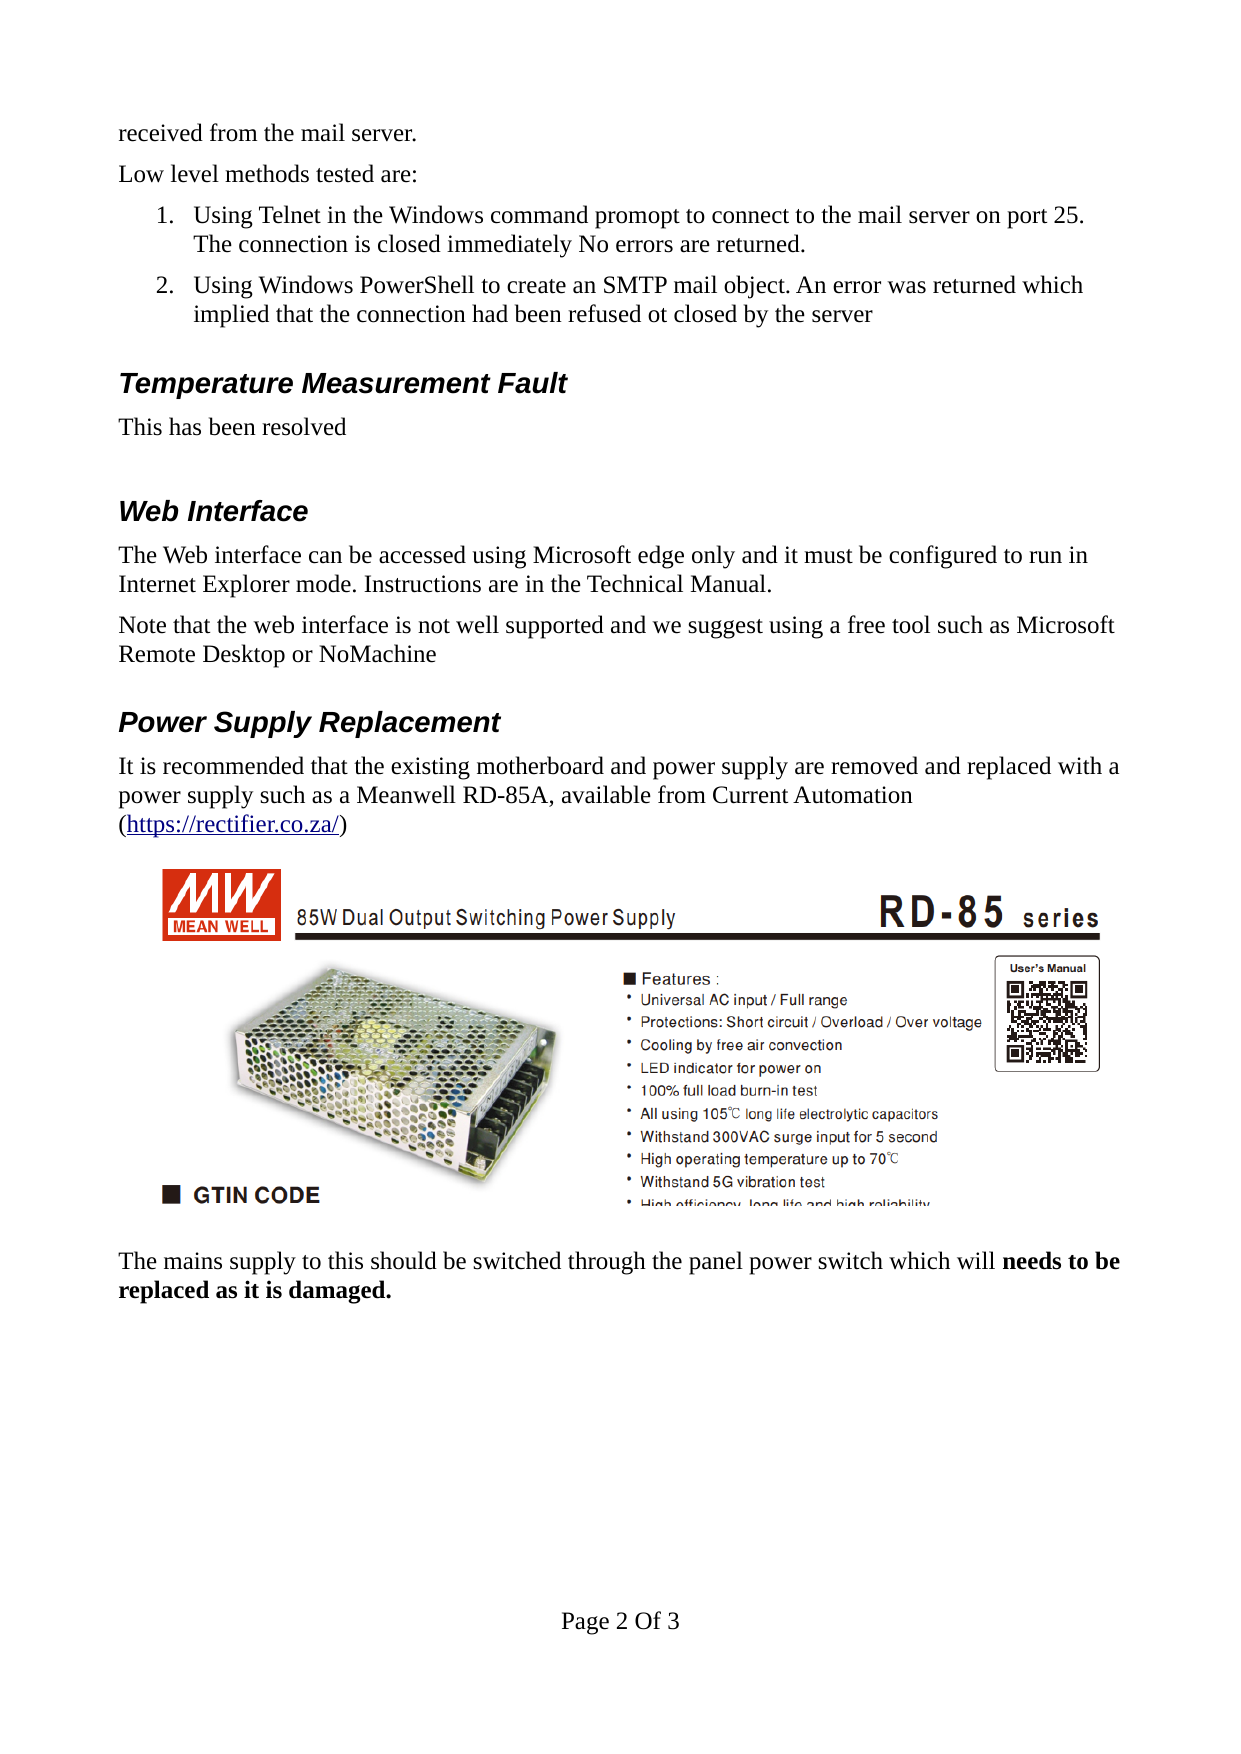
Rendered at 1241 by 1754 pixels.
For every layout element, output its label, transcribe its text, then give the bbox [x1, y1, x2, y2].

text The mains supply to this should be switched through the panel power switch which will needs to be replaced as it is damaged. [118, 1246, 1122, 1304]
text This has been resolved [118, 412, 1122, 440]
subtitle Power Supply Replacement [118, 705, 1122, 739]
text Note that the web interface is not well supported and we suggest using a free tool such as Microsoft Remote Desktop or NoMachine [118, 610, 1122, 668]
text It is recommended that the existing motherboard and power supply are removed and replaced with a power supply such as a Meanwell RD-85A, available from Current Automation (https://rectifier.co.za/) [118, 751, 1122, 837]
text The Web interface can be accessed using Microsoft edge only and it must be configured to run in Internet Explorer mode. Instructions are in the Technical Manual. [118, 540, 1122, 598]
subtitle Temperature Measurement Fault [118, 366, 1122, 399]
list Using Windows PowerShell to create an SMTP mail object. An error was returned which implied that the connection had been refused ot closed by the server [156, 271, 1122, 328]
text Low level methods tested are: [118, 159, 1122, 188]
subtitle Web Interface [118, 494, 1122, 528]
list Using Telnet in the Windows command promopt to connect to the mail server on port 25. The connection is closed immediately No errors are returned. [156, 201, 1122, 258]
text received from the mail server. [118, 118, 1122, 147]
